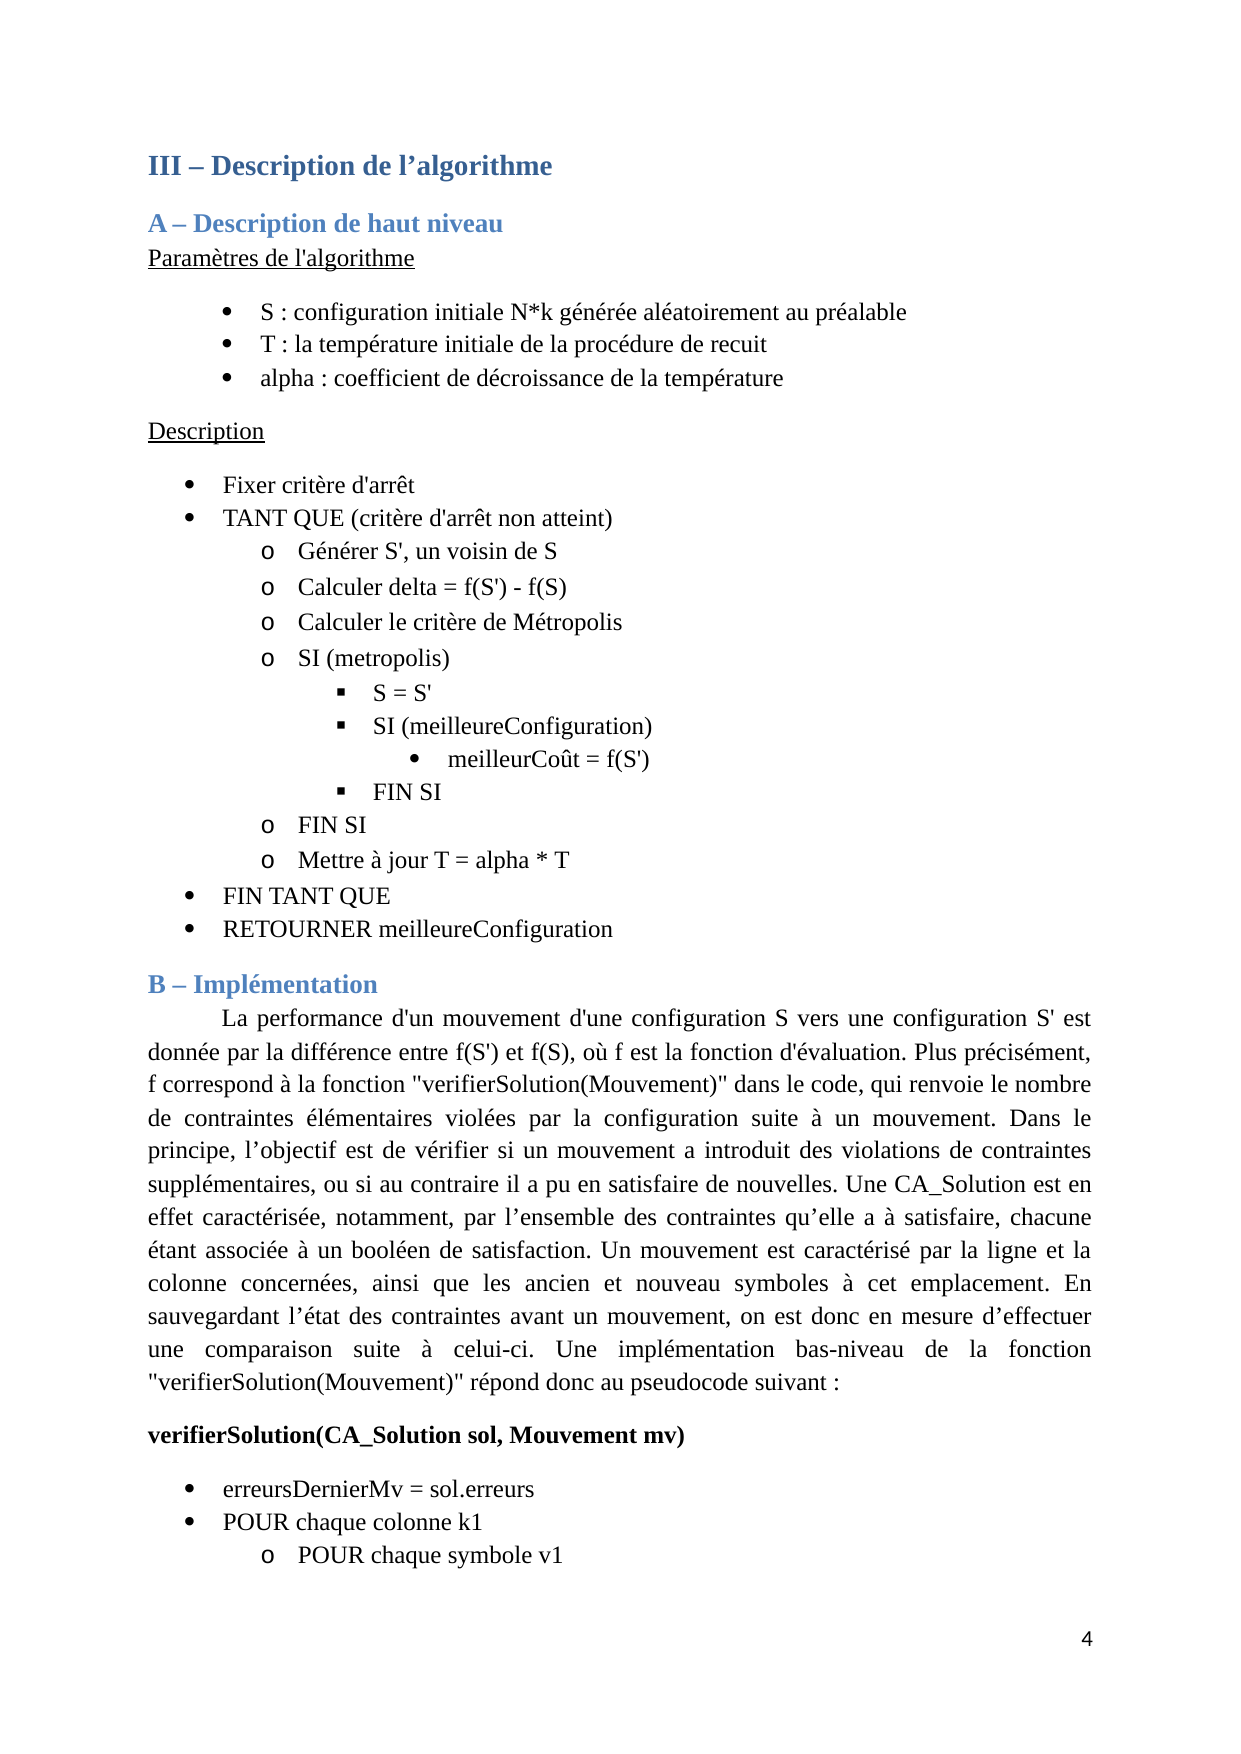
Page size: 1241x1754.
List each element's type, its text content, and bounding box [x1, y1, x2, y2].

list FIN SI [335, 777, 1093, 806]
list FIN SI [260, 810, 1093, 841]
subtitle B – Implémentation [148, 968, 1093, 999]
list SI (metropolis) [260, 643, 1093, 673]
list Fixer critère d'arrêt [185, 470, 1093, 499]
list Calculer delta = f(S') - f(S) [260, 572, 1093, 603]
list alpha : coefficient de décroissance de la température [223, 363, 1093, 391]
list FIN TANT QUE [185, 881, 1093, 910]
list Calculer le critère de Métropolis [260, 607, 1093, 638]
list erreursDernierMv = sol.erreurs [185, 1474, 1093, 1503]
list meilleurCoût = f(S') [410, 744, 1093, 773]
list Mettre à jour T = alpha * T [260, 846, 1093, 876]
subtitle A – Description de haut niveau [148, 207, 1093, 238]
text Paramètres de l'algorithme [148, 243, 1093, 271]
text La performance d'un mouvement d'une configuration S vers une configuration S' est donnée par la différence entre f(S') et f(S), où f est la fonction d'évaluation. Plus précisément, f correspond à la fonction "verifierSolution(Mouvement)" dans le code, qui renvoie le nombre de contraintes élémentaires violées par la configuration suite à un mouvement. Dans le principe, l’objectif est de vérifier si un mouvement a introduit des violations de contraintes supplémentaires, ou si au contraire il a pu en satisfaire de nouvelles. Une CA_Solution est en effet caractérisée, notamment, par l’ensemble des contraintes qu’elle a à satisfaire, chacune étant associée à un booléen de satisfaction. Un mouvement est caractérisé par la ligne et la colonne concernées, ainsi que les ancien et nouveau symboles à cet emplacement. En sauvegardant l’état des contraintes avant un mouvement, on est donc en mesure d’effectuer une comparaison suite à celui-ci. Une implémentation bas-niveau de la fonction "verifierSolution(Mouvement)" répond donc au pseudocode suivant : [148, 1003, 1093, 1396]
list SI (meilleureConfiguration) [335, 711, 1093, 740]
list T : la température initiale de la procédure de recuit [223, 329, 1093, 358]
text Description [148, 416, 1093, 445]
list POUR chaque symbole v1 [260, 1541, 1093, 1571]
list TANT QUE (critère d'arrêt non atteint) [185, 503, 1093, 532]
subtitle III – Description de l’algorithme [148, 148, 1093, 181]
text verifierSolution(CA_Solution sol, Mouvement mv) [148, 1421, 1093, 1449]
list S : configuration initiale N*k générée aléatoirement au préalable [223, 297, 1093, 325]
list Générer S', un voisin de S [260, 536, 1093, 567]
list S = S' [335, 678, 1093, 707]
list RETOURNER meilleureConfiguration [185, 914, 1093, 943]
list POUR chaque colonne k1 [185, 1507, 1093, 1536]
